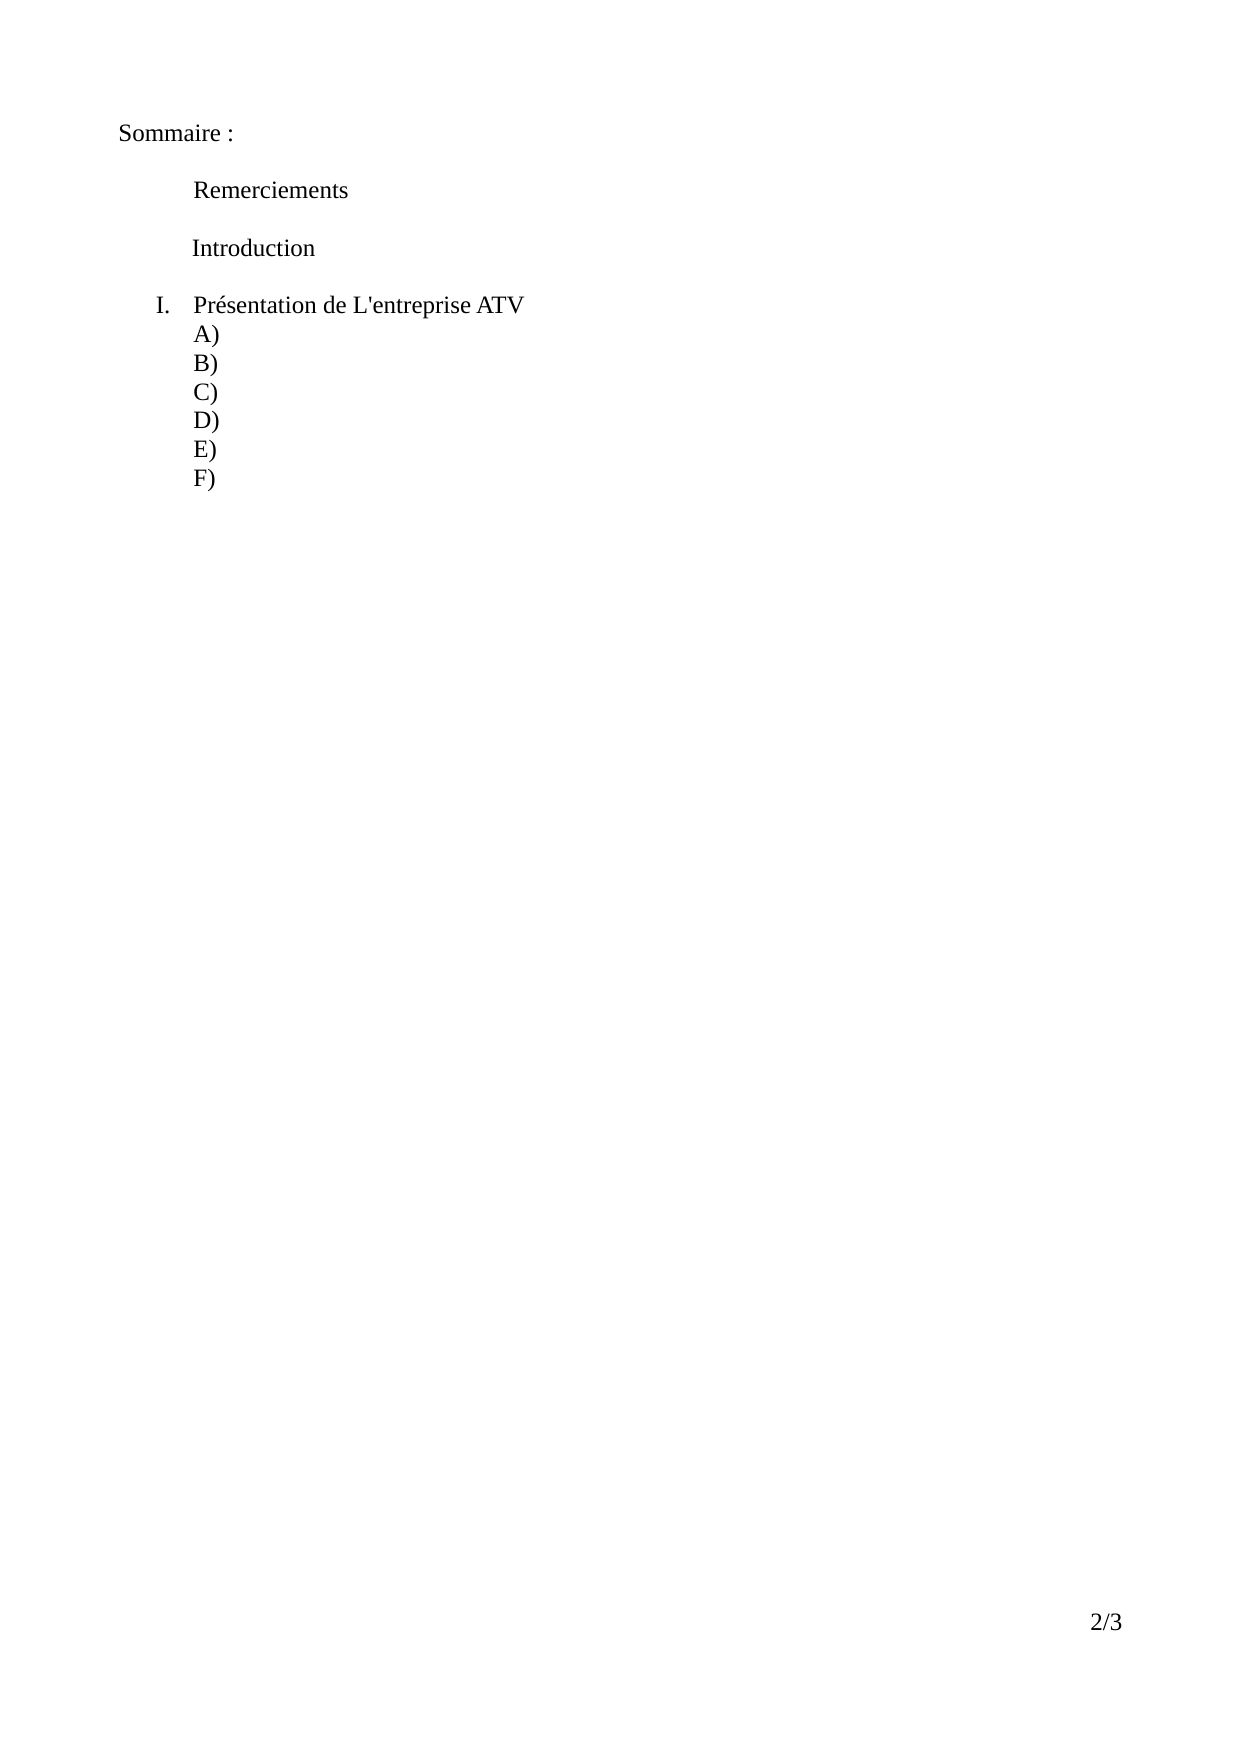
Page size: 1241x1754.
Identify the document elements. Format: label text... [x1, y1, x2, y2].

list A) [156, 319, 1122, 348]
list Remerciements [156, 176, 1122, 204]
text Sommaire : [118, 118, 1122, 147]
list F) [156, 463, 1122, 492]
list D) [156, 406, 1122, 434]
list B) [156, 348, 1122, 377]
list C) [156, 377, 1122, 406]
list Présentation de L'entreprise ATV [156, 291, 1122, 319]
text Introduction [118, 233, 1122, 262]
list E) [156, 434, 1122, 463]
